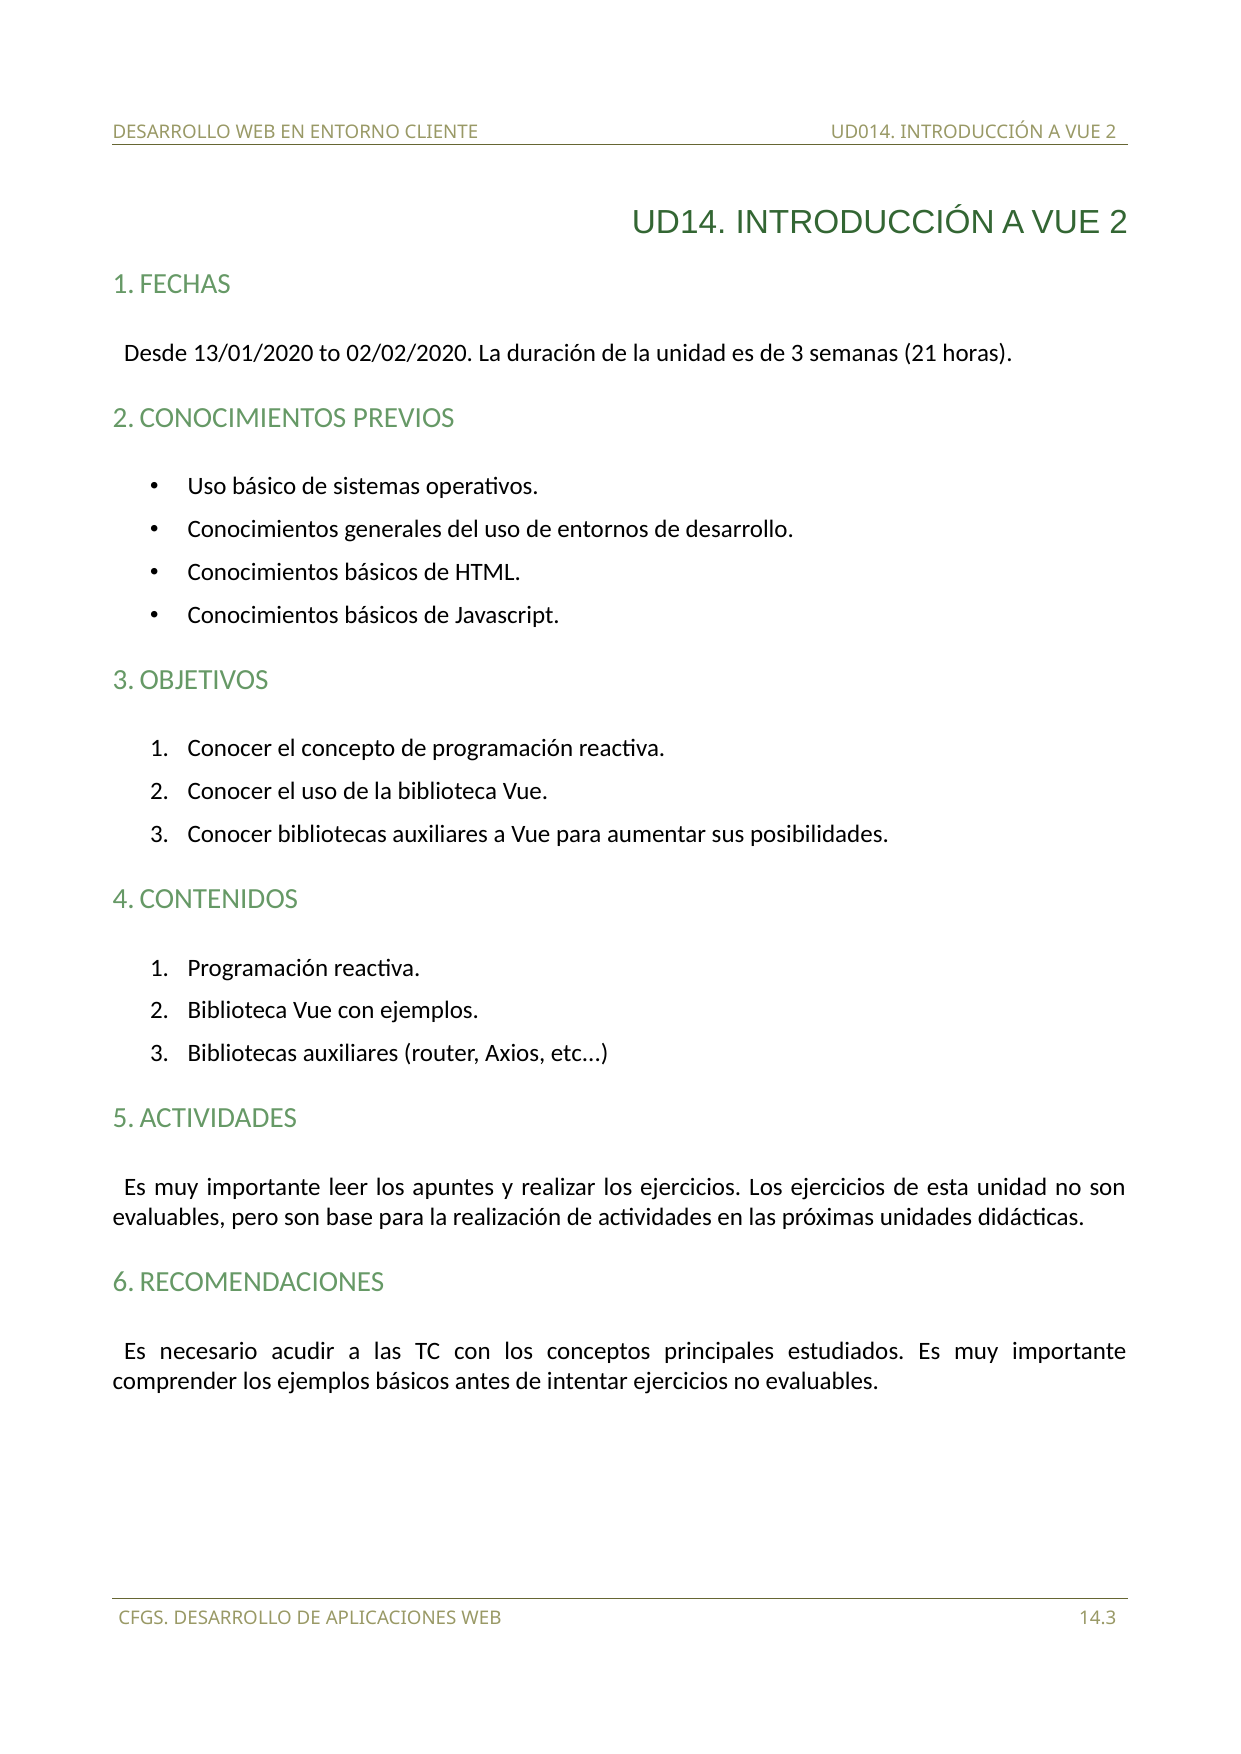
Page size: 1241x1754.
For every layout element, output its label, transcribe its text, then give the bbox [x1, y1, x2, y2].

subtitle Fechas [112, 265, 1128, 301]
list Programación reactiva. [150, 952, 1128, 982]
text Es necesario acudir a las TC con los conceptos principales estudiados. Es muy importante comprender los ejemplos básicos antes de intentar ejercicios no evaluables. [112, 1335, 1128, 1396]
list Conocer el concepto de programación reactiva. [150, 732, 1128, 763]
subtitle Objetivos [112, 661, 1128, 696]
list Biblioteca Vue con ejemplos. [150, 995, 1128, 1025]
list Conocimientos generales del uso de entornos de desarrollo. [150, 513, 1128, 544]
subtitle Recomendaciones [112, 1263, 1128, 1299]
subtitle Conocimientos previos [112, 399, 1128, 434]
list Conocer el uso de la biblioteca Vue. [150, 775, 1128, 806]
list Uso básico de sistemas operativos. [150, 470, 1128, 501]
text UD14. Introducción a Vue 2 [112, 202, 1128, 240]
list Conocimientos básicos de HTML. [150, 556, 1128, 587]
list Bibliotecas auxiliares (router, Axios, etc...) [150, 1038, 1128, 1068]
text Es muy importante leer los apuntes y realizar los ejercicios. Los ejercicios de esta unidad no son evaluables, pero son base para la realización de actividades en las próximas unidades didácticas. [112, 1171, 1128, 1232]
text Desde 13/01/2020 to 02/02/2020. La duración de la unidad es de 3 semanas (21 horas). [112, 337, 1128, 367]
list Conocimientos básicos de Javascript. [150, 599, 1128, 629]
list Conocer bibliotecas auxiliares a Vue para aumentar sus posibilidades. [150, 818, 1128, 849]
subtitle Contenidos [112, 880, 1128, 916]
subtitle Actividades [112, 1099, 1128, 1135]
